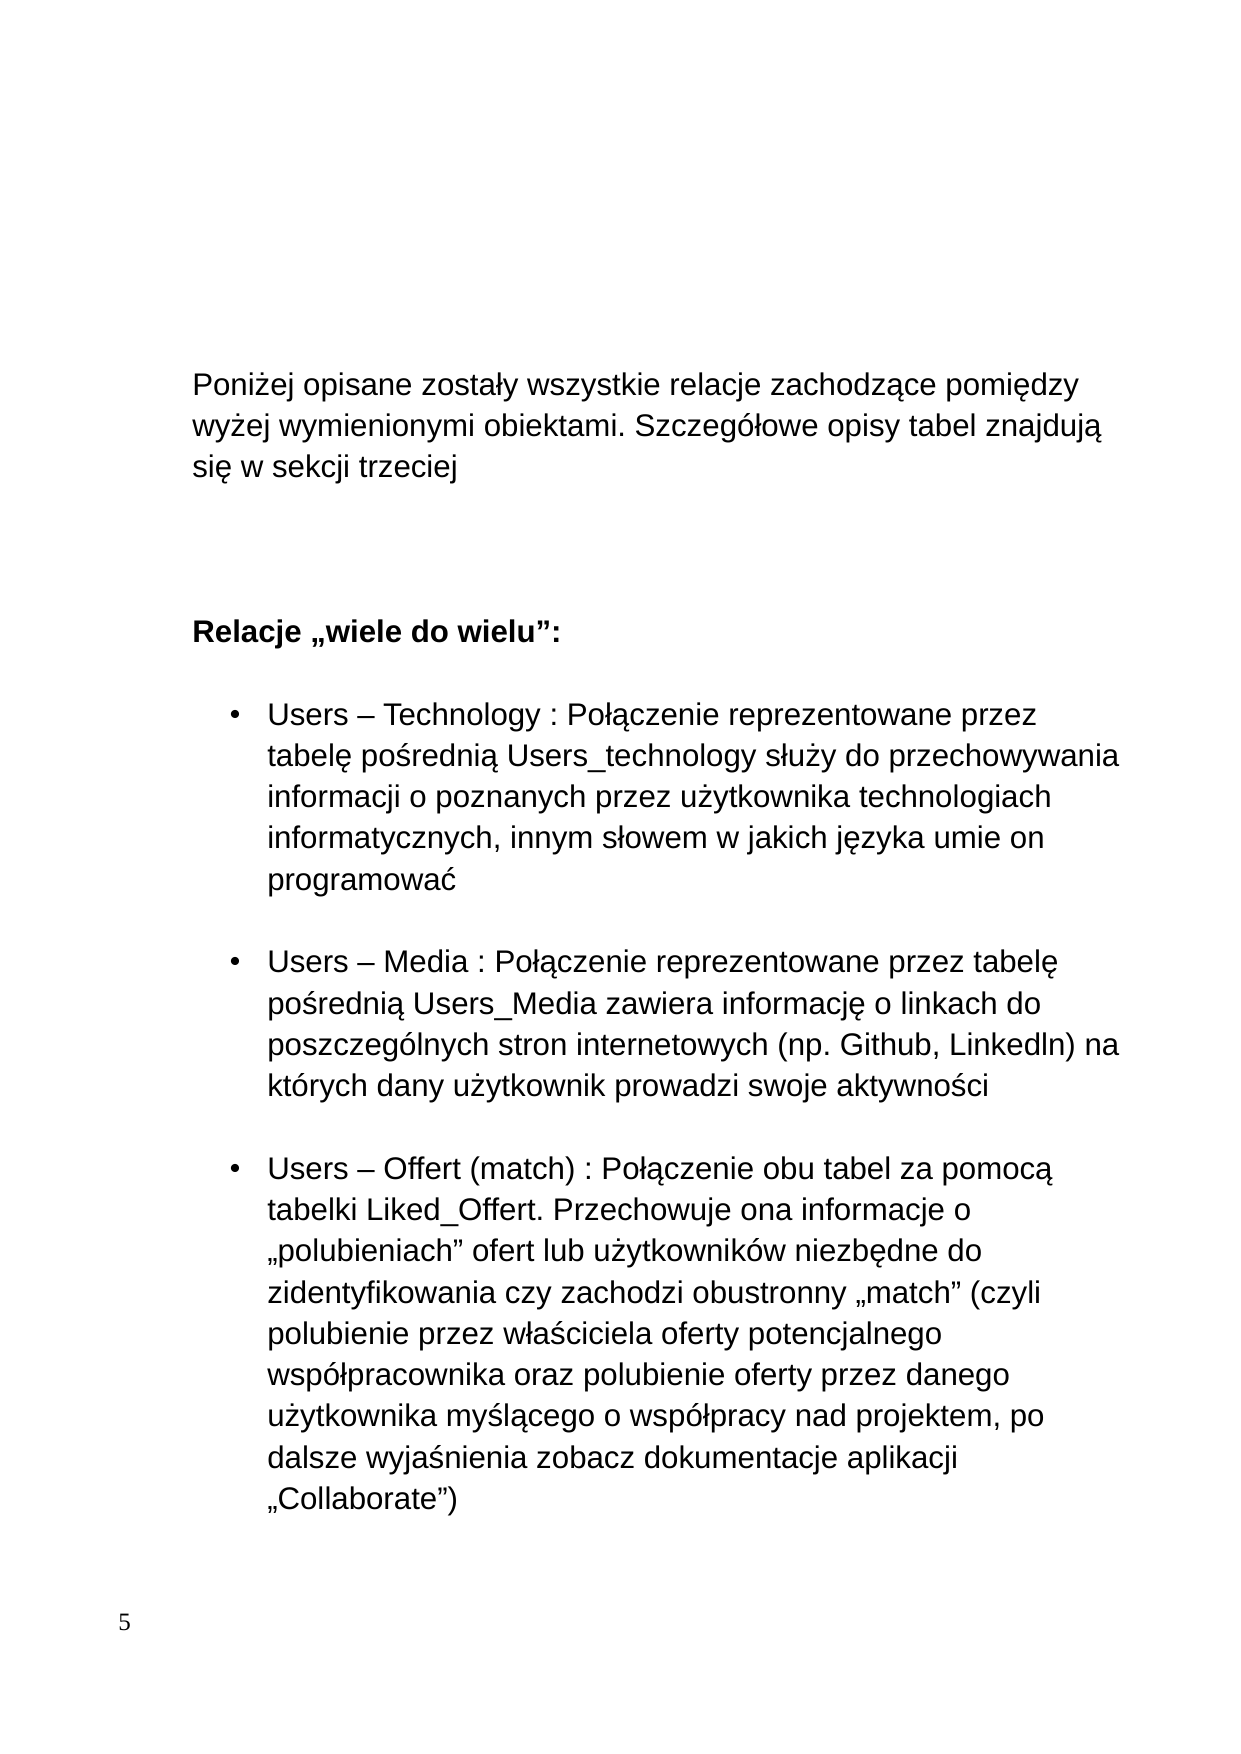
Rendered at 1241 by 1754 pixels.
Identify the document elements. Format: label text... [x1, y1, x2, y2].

list Users – Media : Połączenie reprezentowane przez tabelę pośrednią Users_Media zawiera informację o linkach do poszczególnych stron internetowych (np. Github, Linkedln) na których dany użytkownik prowadzi swoje aktywności [229, 943, 1122, 1103]
list Users – Offert (match) : Połączenie obu tabel za pomocą tabelki Liked_Offert. Przechowuje ona informacje o „polubieniach” ofert lub użytkowników niezbędne do zidentyfikowania czy zachodzi obustronny „match” (czyli polubienie przez właściciela oferty potencjalnego współpracownika oraz polubienie oferty przez danego użytkownika myślącego o współpracy nad projektem, po dalsze wyjaśnienia zobacz dokumentacje aplikacji „Collaborate”) [229, 1150, 1122, 1516]
text Poniżej opisane zostały wszystkie relacje zachodzące pomiędzy wyżej wymienionymi obiektami. Szczegółowe opisy tabel znajdują się w sekcji trzeciej [118, 366, 1122, 484]
list Users – Technology : Połączenie reprezentowane przez tabelę pośrednią Users_technology służy do przechowywania informacji o poznanych przez użytkownika technologiach informatycznych, innym słowem w jakich języka umie on programować [229, 696, 1122, 897]
text Relacje „wiele do wielu”: [118, 613, 1122, 649]
